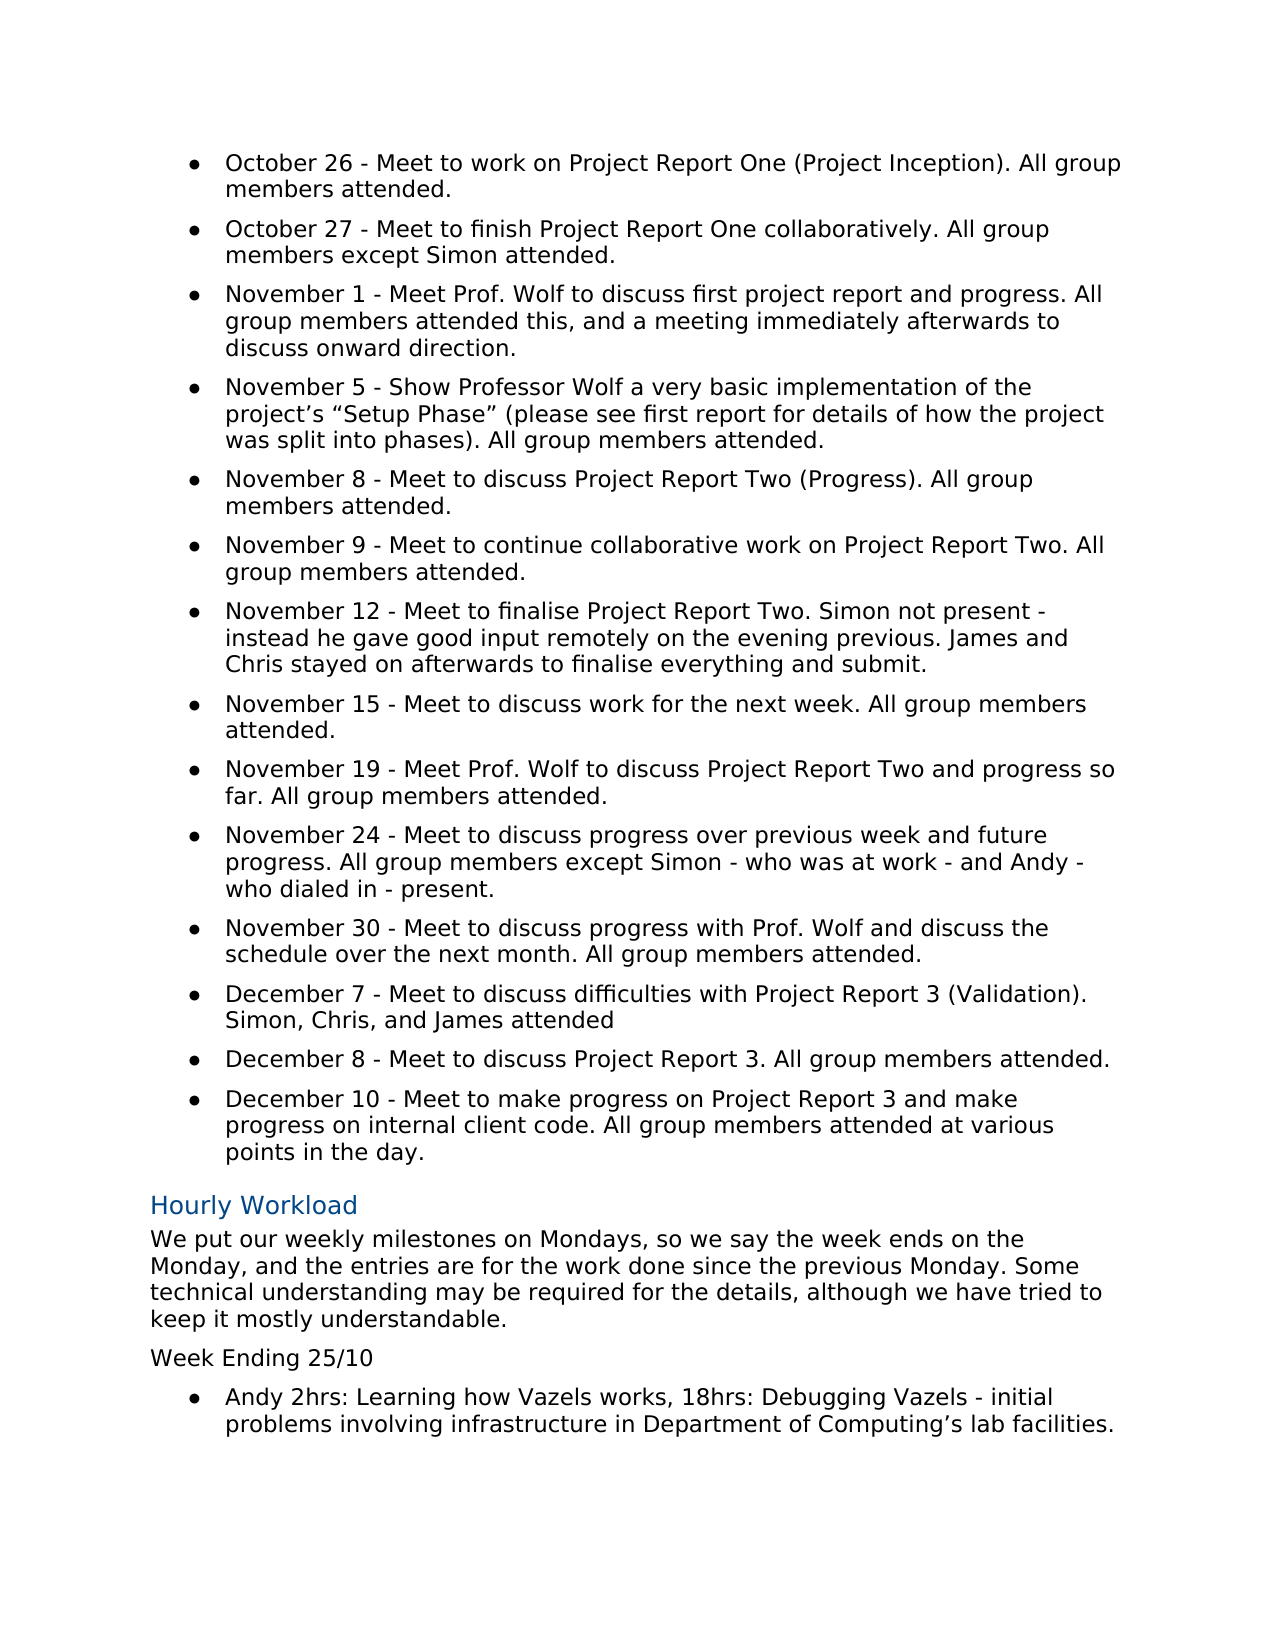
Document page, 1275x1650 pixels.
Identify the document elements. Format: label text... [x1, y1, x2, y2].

list November 30 - Meet to discuss progress with Prof. Wolf and discuss the schedule over the next month. All group members attended. [187, 915, 1125, 968]
list November 12 - Meet to finalise Project Report Two. Simon not present - instead he gave good input remotely on the evening previous. James and Chris stayed on afterwards to finalise everything and submit. [187, 598, 1125, 678]
text We put our weekly milestones on Mondays, so we say the week ends on the Monday, and the entries are for the work done since the previous Monday. Some technical understanding may be required for the details, although we have tried to keep it mostly understandable. [150, 1226, 1125, 1333]
list November 19 - Meet Prof. Wolf to discuss Project Report Two and progress so far. All group members attended. [187, 757, 1125, 810]
list November 15 - Meet to discuss work for the next week. All group members attended. [187, 691, 1125, 744]
list December 10 - Meet to make progress on Project Report 3 and make progress on internal client code. All group members attended at various points in the day. [187, 1086, 1125, 1166]
list Andy 2hrs: Learning how Vazels works, 18hrs: Debugging Vazels - initial problems involving infrastructure in Department of Computing’s lab facilities. [187, 1384, 1125, 1438]
text Week Ending 25/10 [150, 1345, 1125, 1372]
list November 24 - Meet to discuss progress over previous week and future progress. All group members except Simon - who was at work - and Andy - who dialed in - present. [187, 822, 1125, 902]
list November 9 - Meet to continue collaborative work on Project Report Two. All group members attended. [187, 532, 1125, 586]
list October 27 - Meet to finish Project Report One collaboratively. All group members except Simon attended. [187, 216, 1125, 269]
list November 8 - Meet to discuss Project Report Two (Progress). All group members attended. [187, 467, 1125, 520]
list December 7 - Meet to discuss difficulties with Project Report 3 (Validation). Simon, Chris, and James attended [187, 981, 1125, 1034]
list October 26 - Meet to work on Project Report One (Project Inception). All group members attended. [187, 150, 1125, 203]
list November 5 - Show Professor Wolf a very basic implementation of the project’s “Setup Phase” (please see first report for details of how the project was split into phases). All group members attended. [187, 374, 1125, 454]
list November 1 - Meet Prof. Wolf to discuss first project report and progress. All group members attended this, and a meeting immediately afterwards to discuss onward direction. [187, 282, 1125, 362]
subtitle Hourly Workload [150, 1191, 1125, 1220]
list December 8 - Meet to discuss Project Report 3. All group members attended. [187, 1047, 1125, 1073]
